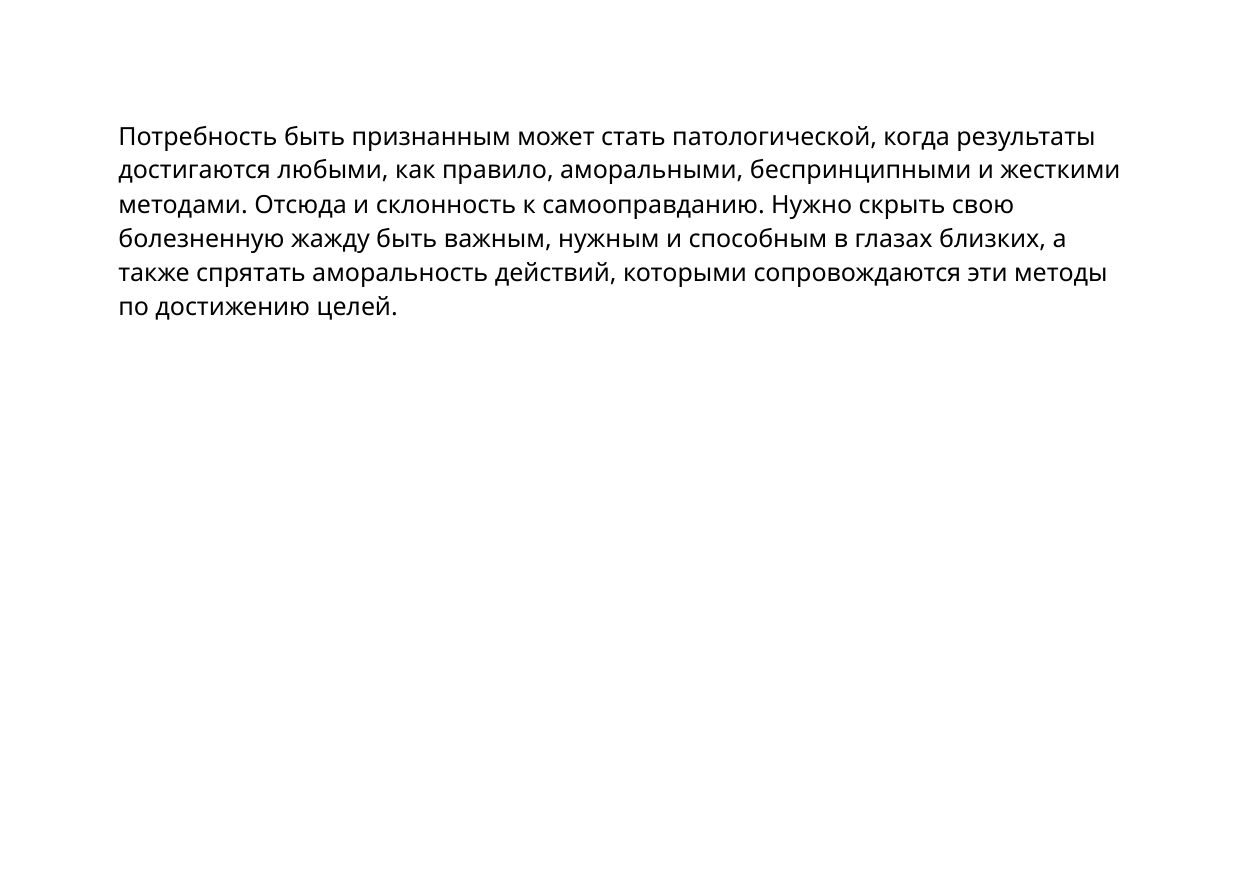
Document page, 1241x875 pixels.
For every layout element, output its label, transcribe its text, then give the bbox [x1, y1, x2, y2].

text Потребность быть признанным может стать патологической, когда результаты достигаются любыми, как правило, аморальными, беспринципными и жесткими методами. Отсюда и склонность к самооправданию. Нужно скрыть свою болезненную жажду быть важным, нужным и способным в глазах близких, а также спрятать аморальность действий, которыми сопровождаются эти методы по достижению целей. [118, 118, 1122, 322]
